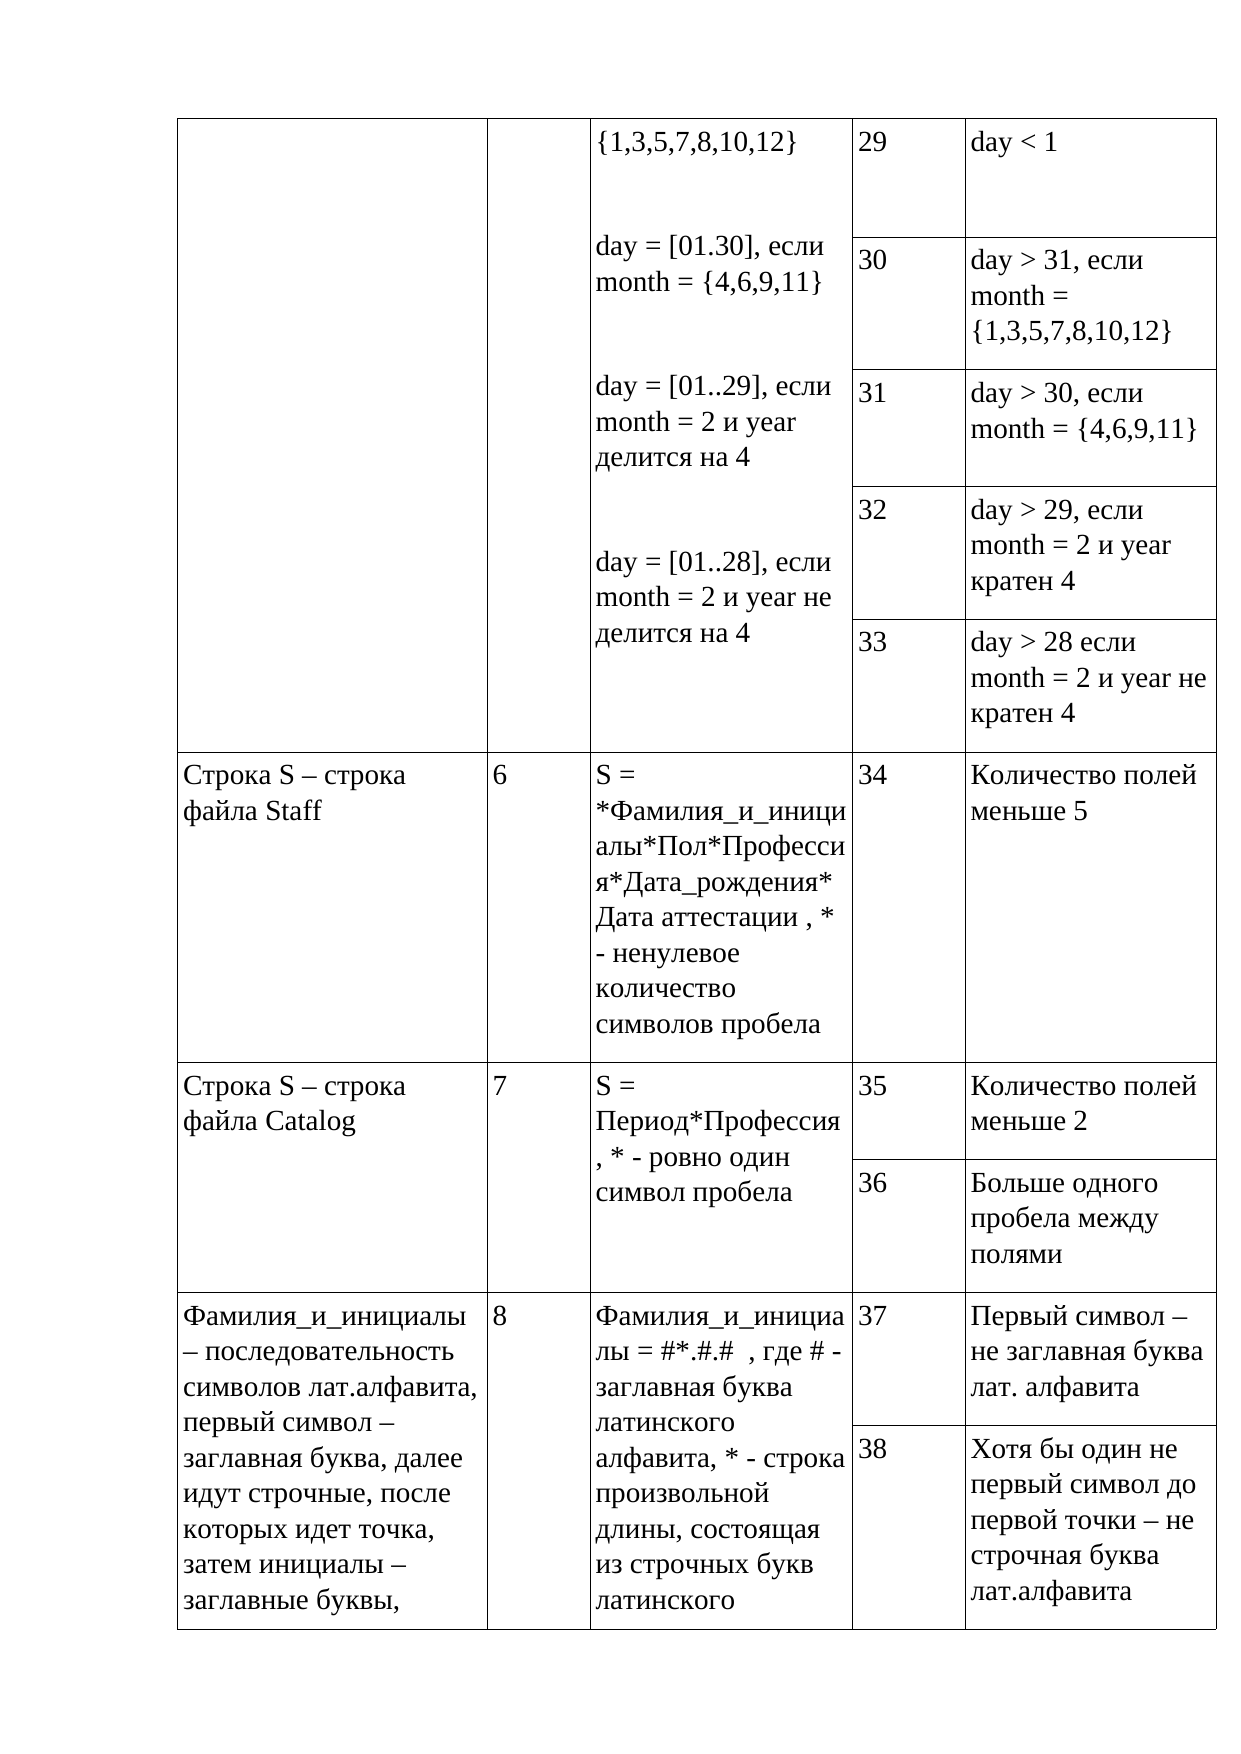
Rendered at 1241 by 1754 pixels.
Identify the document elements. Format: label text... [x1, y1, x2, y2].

table_cell Строка S – строка файла Staff [178, 753, 487, 1062]
table_cell 38 [853, 1426, 965, 1629]
table_cell day > 29, если month = 2 и year кратен 4 [966, 487, 1216, 619]
table_cell S = *Фамилия_и_инициалы*Пол*Профессия*Дата_рождения*Дата аттестации , * - ненулевое количество символов пробела [591, 753, 852, 1062]
table_cell Больше одного пробела между полями [966, 1160, 1216, 1292]
table_cell 36 [853, 1160, 965, 1292]
table_cell Первый символ – не заглавная буква лат. алфавита [966, 1293, 1216, 1425]
table_cell {1,3,5,7,8,10,12} day = [01.30], если month = {4,6,9,11} day = [01..29], если month = 2 и year делится на 4 day = [01..28], если month = 2 и year не делится на 4 [591, 119, 852, 752]
table_cell Хотя бы один не первый символ до первой точки – не строчная буква лат.алфавита [966, 1426, 1216, 1629]
table_cell 32 [853, 487, 965, 619]
table_cell Строка S – строка файла Catalog [178, 1063, 487, 1292]
table_cell 34 [853, 753, 965, 1062]
table_cell 37 [853, 1293, 965, 1425]
table_cell day > 28 если month = 2 и year не кратен 4 [966, 620, 1216, 752]
table_cell Фамилия_и_инициалы = #*.#.# , где # - заглавная буква латинского алфавита, * - строка произвольной длины, состоящая из строчных букв латинского [591, 1293, 852, 1629]
table_cell Количество полей меньше 5 [966, 753, 1216, 1062]
table_cell 8 [488, 1293, 590, 1629]
table_cell [488, 119, 590, 752]
table_cell S = Период*Профессия , * - ровно один символ пробела [591, 1063, 852, 1292]
table_cell day > 31, если month = {1,3,5,7,8,10,12} [966, 238, 1216, 369]
table_cell 7 [488, 1063, 590, 1292]
table_cell 29 [853, 119, 965, 237]
table_cell 31 [853, 370, 965, 486]
table_cell [178, 119, 487, 752]
table_cell day > 30, если month = {4,6,9,11} [966, 370, 1216, 486]
table_cell 30 [853, 238, 965, 369]
table_cell 6 [488, 753, 590, 1062]
table_cell Фамилия_и_инициалы – последовательность символов лат.алфавита, первый символ – заглавная буква, далее идут строчные, после которых идет точка, затем инициалы – заглавные буквы, [178, 1293, 487, 1629]
table_cell 33 [853, 620, 965, 752]
table_cell day < 1 [966, 119, 1216, 237]
table_cell 35 [853, 1063, 965, 1159]
table_cell Количество полей меньше 2 [966, 1063, 1216, 1159]
